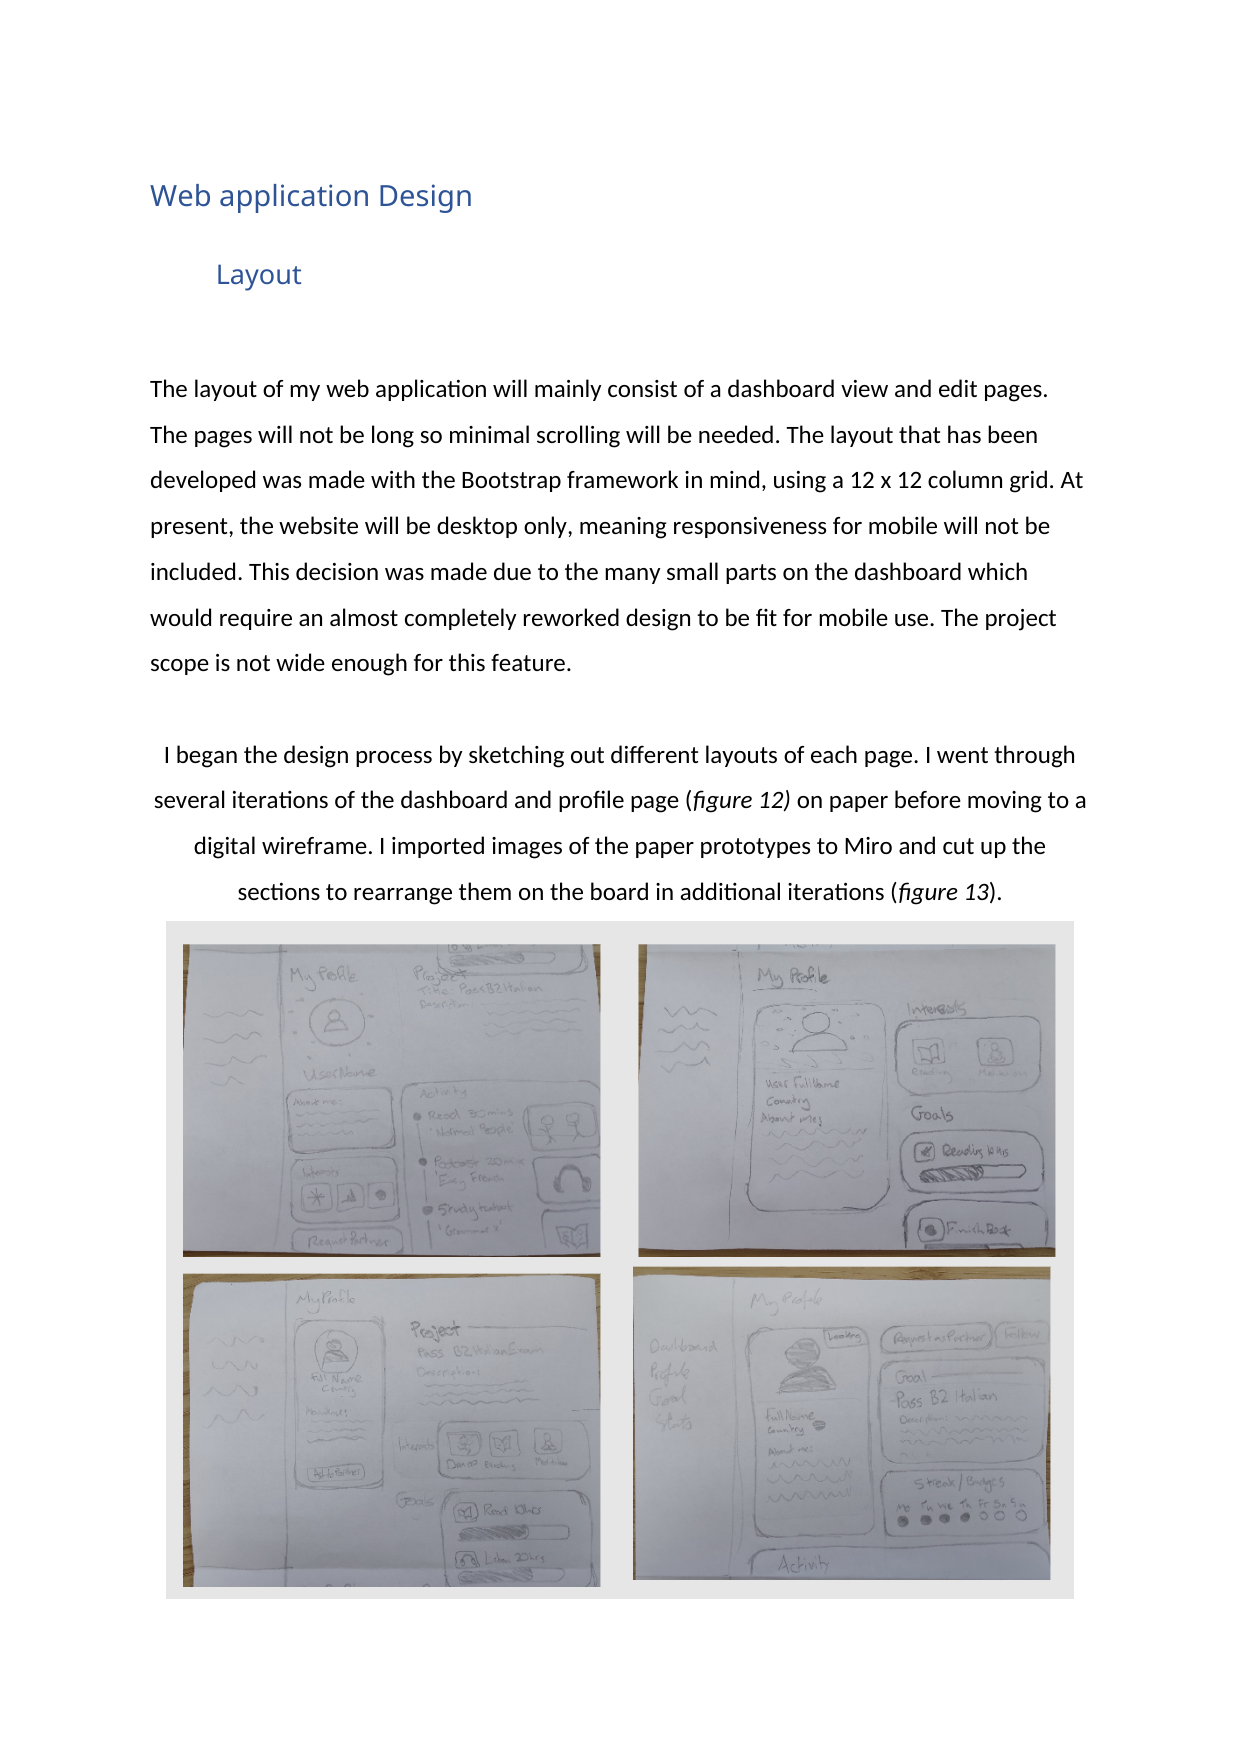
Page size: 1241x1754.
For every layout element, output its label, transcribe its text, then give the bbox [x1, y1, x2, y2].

subtitle Web application Design [150, 175, 1090, 215]
text I began the design process by sketching out different layouts of each page. I went through several iterations of the dashboard and profile page (figure 12) on paper before moving to a digital wireframe. I imported images of the paper prototypes to Miro and cut up the sections to rearrange them on the board in additional iterations (figure 13). [150, 739, 1090, 1598]
text The layout of my web application will mainly consist of a dashboard view and edit pages. The pages will not be long so minimal scrolling will be needed. The layout that has been developed was made with the Bootstrap framework in mind, using a 12 x 12 column grid. At present, the website will be desktop only, meaning responsiveness for mobile will not be included. This decision was made due to the many small parts on the dashboard which would require an almost completely reworked design to be fit for mobile use. The project scope is not wide enough for this feature. [150, 373, 1090, 678]
subtitle Layout [216, 255, 1090, 292]
